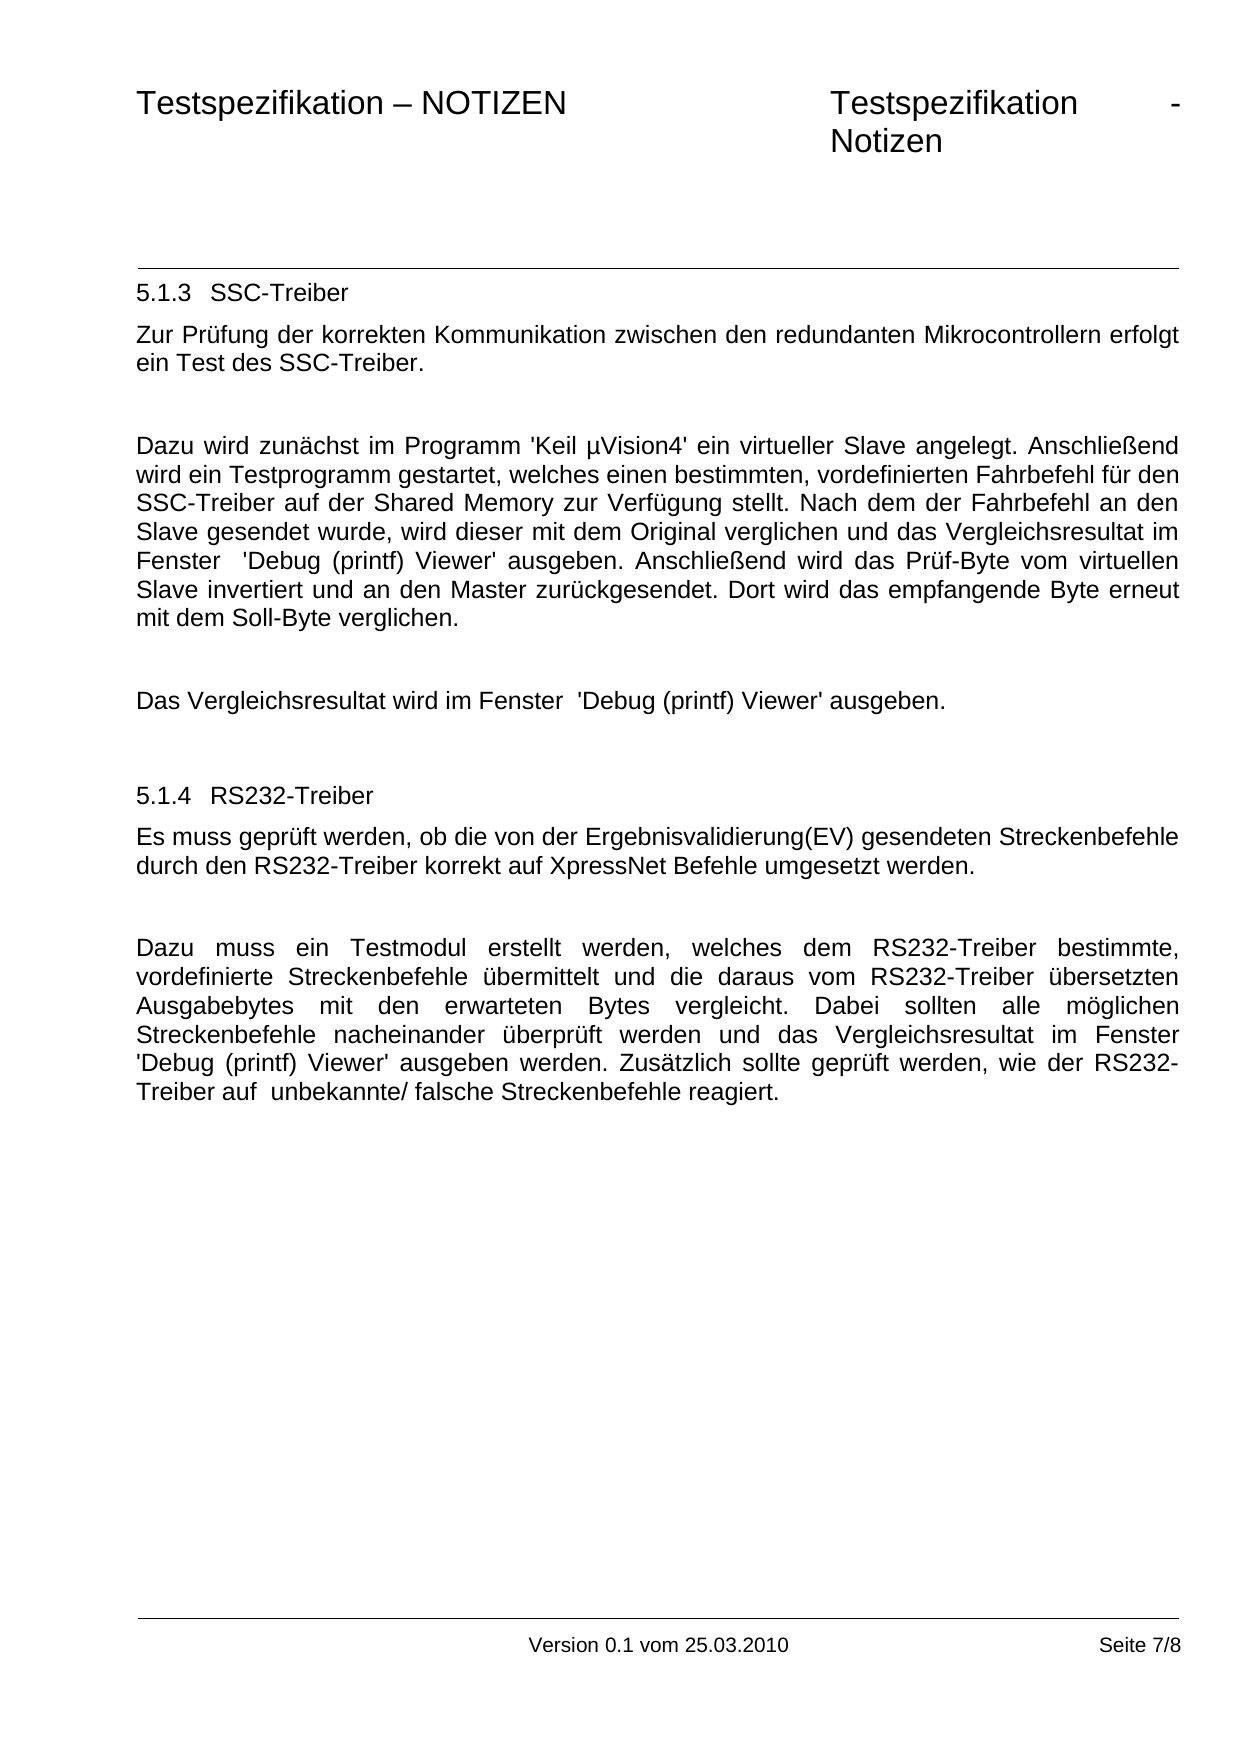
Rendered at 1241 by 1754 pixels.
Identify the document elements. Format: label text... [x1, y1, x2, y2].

text Das Vergleichsresultat wird im Fenster 'Debug (printf) Viewer' ausgeben. [136, 686, 1181, 714]
subtitle SSC-Treiber [136, 289, 1181, 307]
subtitle RS232-Treiber [136, 781, 1181, 809]
text Zur Prüfung der korrekten Kommunikation zwischen den redundanten Mikrocontrollern erfolgt ein Test des SSC-Treiber. [136, 319, 1181, 377]
text Dazu wird zunächst im Programm 'Keil µVision4' ein virtueller Slave angelegt. Anschließend wird ein Testprogramm gestartet, welches einen bestimmten, vordefinierten Fahrbefehl für den SSC-Treiber auf der Shared Memory zur Verfügung stellt. Nach dem der Fahrbefehl an den Slave gesendet wurde, wird dieser mit dem Original verglichen und das Vergleichsresultat im Fenster 'Debug (printf) Viewer' ausgeben. Anschließend wird das Prüf-Byte vom virtuellen Slave invertiert und an den Master zurückgesendet. Dort wird das empfangende Byte erneut mit dem Soll-Byte verglichen. [136, 431, 1181, 632]
text Es muss geprüft werden, ob die von der Ergebnisvalidierung(EV) gesendeten Streckenbefehle durch den RS232-Treiber korrekt auf XpressNet Befehle umgesetzt werden. [136, 822, 1181, 879]
text Dazu muss ein Testmodul erstellt werden, welches dem RS232-Treiber bestimmte, vordefinierte Streckenbefehle übermittelt und die daraus vom RS232-Treiber übersetzten Ausgabebytes mit den erwarteten Bytes vergleicht. Dabei sollten alle möglichen Streckenbefehle nacheinander überprüft werden und das Vergleichsresultat im Fenster 'Debug (printf) Viewer' ausgeben werden. Zusätzlich sollte geprüft werden, wie der RS232-Treiber auf unbekannte/ falsche Streckenbefehle reagiert. [136, 933, 1181, 1106]
